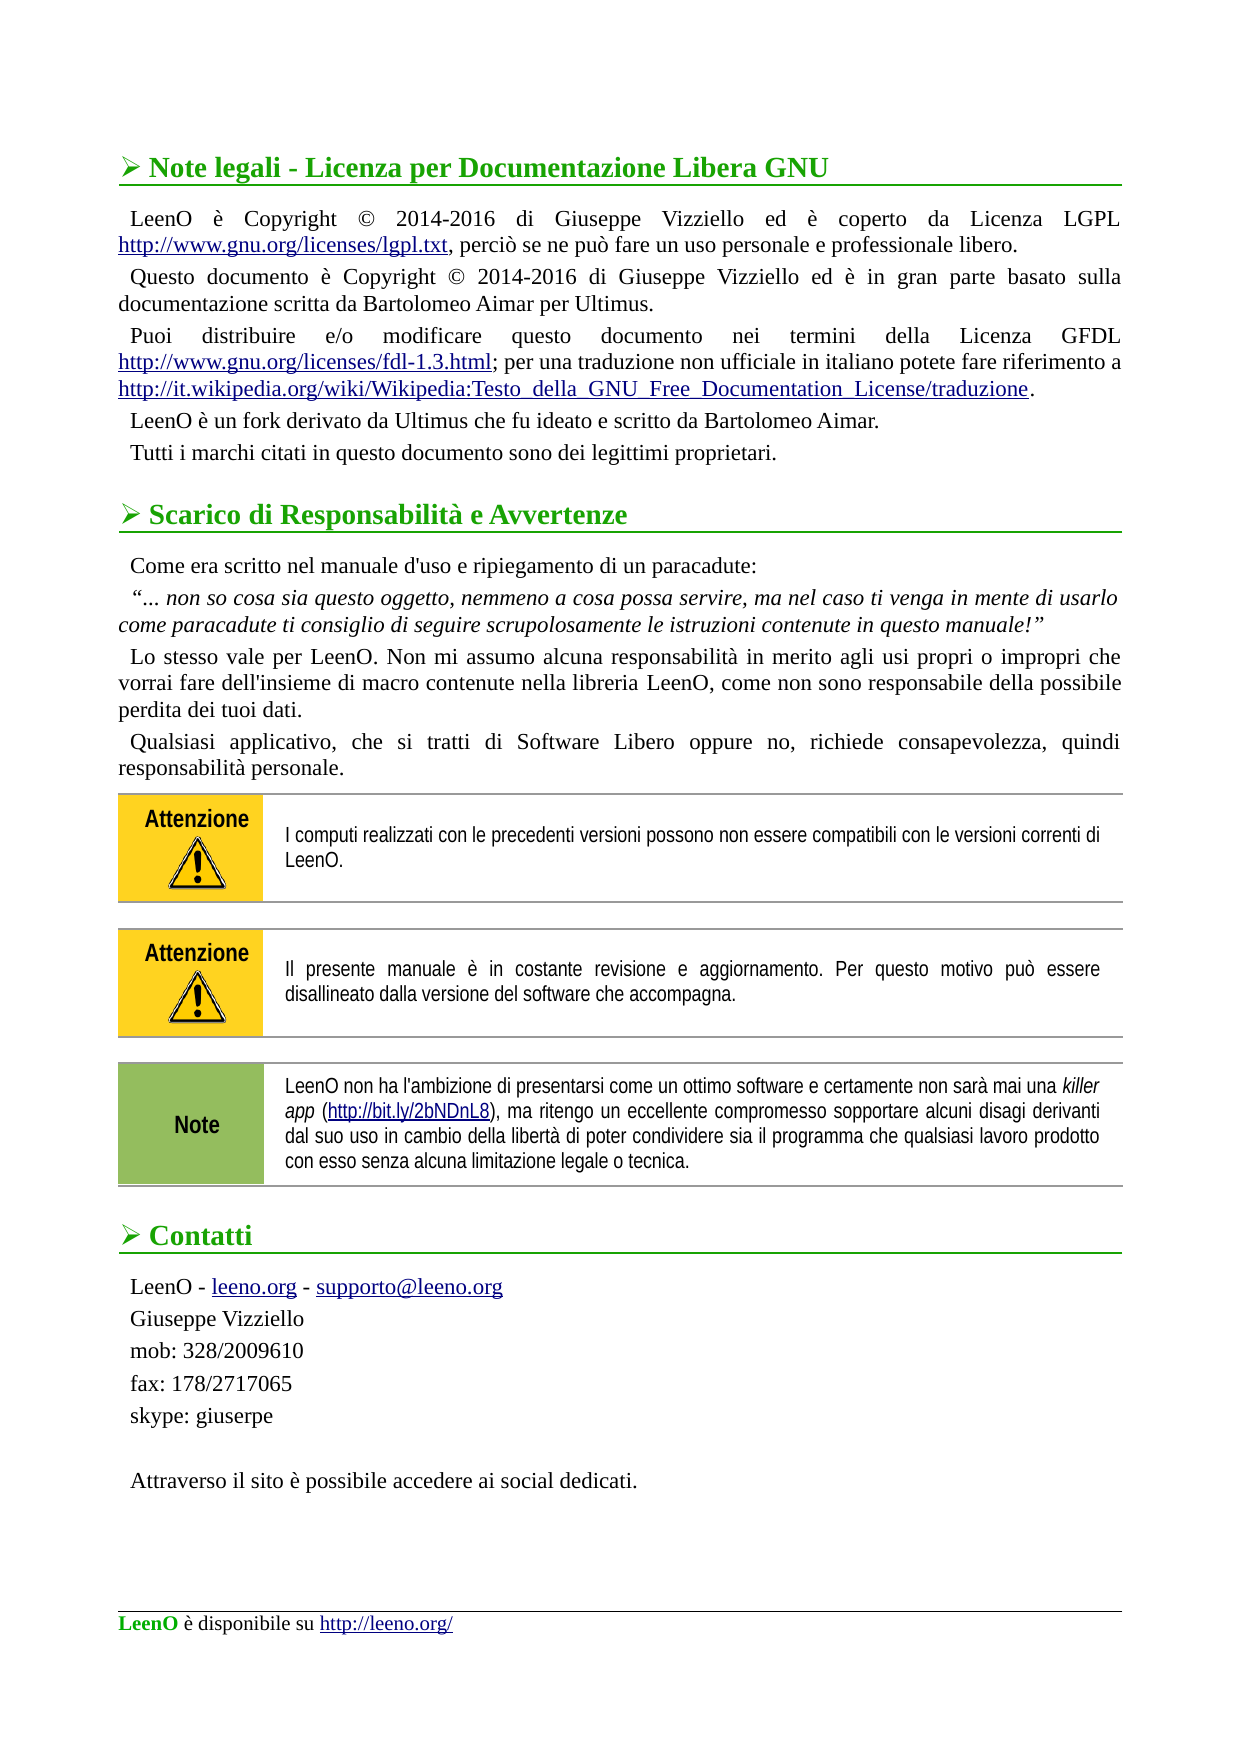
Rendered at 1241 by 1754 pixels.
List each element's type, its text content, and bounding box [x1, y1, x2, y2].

text fax: 178/2717065 [118, 1370, 1122, 1396]
text Questo documento è Copyright © 2014-2016 di Giuseppe Vizziello ed è in gran parte basato sulla documentazione scritta da Bartolomeo Aimar per Ultimus. [118, 263, 1122, 316]
text skype: giuserpe [118, 1402, 1122, 1428]
subtitle Contatti [119, 1218, 1122, 1252]
text LeenO è un fork derivato da Ultimus che fu ideato e scritto da Bartolomeo Aimar. [118, 407, 1122, 433]
table_header Attenzione [118, 795, 263, 901]
subtitle Note legali - Licenza per Documentazione Libera GNU [119, 150, 1122, 184]
text LeenO è Copyright © 2014-2016 di Giuseppe Vizziello ed è coperto da Licenza LGPL http://www.gnu.org/licenses/lgpl.txt, perciò se ne può fare un uso personale e professionale libero. [118, 204, 1122, 257]
table_header Note [118, 1064, 264, 1184]
text LeenO - leeno.org - supporto@leeno.org [118, 1273, 1122, 1299]
table_header Attenzione [118, 930, 263, 1036]
text Lo stesso vale per LeenO. Non mi assumo alcuna responsabilità in merito agli usi propri o impropri che vorrai fare dell'insieme di macro contenute nella libreria LeenO, come non sono responsabile della possibile perdita dei tuoi dati. [118, 643, 1122, 722]
text Attraverso il sito è possibile accedere ai social dedicati. [118, 1467, 1122, 1493]
picture [164, 832, 229, 893]
picture [164, 967, 229, 1027]
table_header I computi realizzati con le precedenti versioni possono non essere compatibili con le versioni correnti di LeenO. [264, 795, 1122, 901]
text Come era scritto nel manuale d'uso e ripiegamento di un paracadute: [118, 552, 1122, 578]
text Qualsiasi applicativo, che si tratti di Software Libero oppure no, richiede consapevolezza, quindi responsabilità personale. [118, 728, 1122, 781]
text Giuseppe Vizziello [118, 1305, 1122, 1332]
text “... non so cosa sia questo oggetto, nemmeno a cosa possa servire, ma nel caso ti venga in mente di usarlo come paracadute ti consiglio di seguire scrupolosamente le istruzioni contenute in questo manuale!” [118, 584, 1122, 637]
subtitle Scarico di Responsabilità e Avvertenze [119, 497, 1122, 531]
table_header LeenO non ha l'ambizione di presentarsi come un ottimo software e certamente non sarà mai una killer app (http://bit.ly/2bNDnL8), ma ritengo un eccellente compromesso sopportare alcuni disagi derivanti dal suo uso in cambio della libertà di poter condividere sia il programma che qualsiasi lavoro prodotto con esso senza alcuna limitazione legale o tecnica. [264, 1064, 1122, 1184]
text Puoi distribuire e/o modificare questo documento nei termini della Licenza GFDL http://www.gnu.org/licenses/fdl-1.3.html; per una traduzione non ufficiale in italiano potete fare riferimento a http://it.wikipedia.org/wiki/Wikipedia:Testo_della_GNU_Free_Documentation_License/traduzione. [118, 322, 1122, 401]
table_header Il presente manuale è in costante revisione e aggiornamento. Per questo motivo può essere disallineato dalla versione del software che accompagna. [264, 930, 1122, 1036]
text mob: 328/2009610 [118, 1338, 1122, 1364]
text Tutti i marchi citati in questo documento sono dei legittimi proprietari. [118, 439, 1122, 466]
